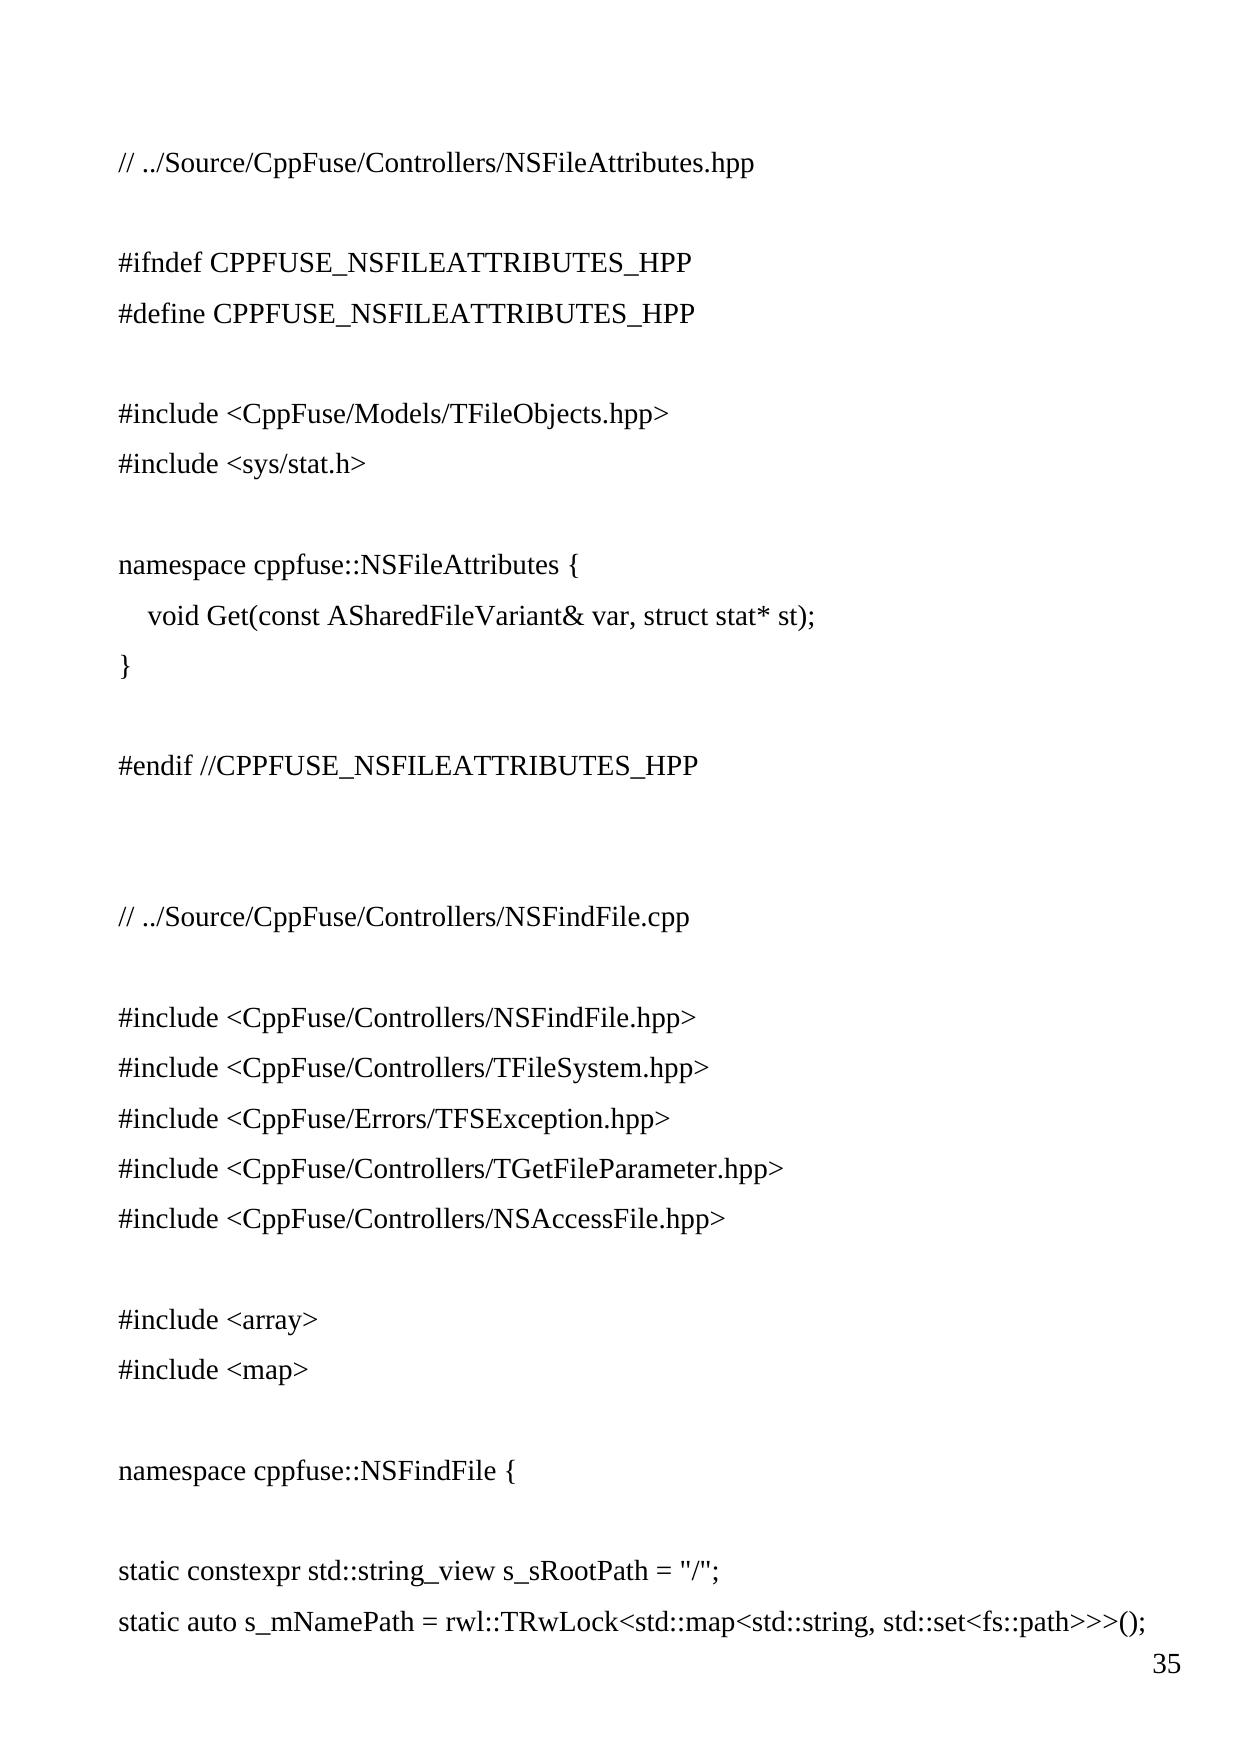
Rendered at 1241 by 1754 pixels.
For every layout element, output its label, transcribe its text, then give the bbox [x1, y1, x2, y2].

text #include <sys/stat.h> [118, 447, 1181, 480]
text namespace cppfuse::NSFindFile { [118, 1453, 1181, 1486]
text } [118, 648, 1181, 681]
text #ifndef CPPFUSE_NSFILEATTRIBUTES_HPP [118, 245, 1181, 279]
text void Get(const ASharedFileVariant& var, struct stat* st); [118, 598, 1181, 631]
text #include <CppFuse/Models/TFileObjects.hpp> [118, 396, 1181, 430]
text #endif //CPPFUSE_NSFILEATTRIBUTES_HPP [118, 748, 1181, 782]
text static constexpr std::string_view s_sRootPath = "/"; [118, 1553, 1181, 1587]
text #define CPPFUSE_NSFILEATTRIBUTES_HPP [118, 296, 1181, 329]
text static auto s_mNamePath = rwl::TRwLock<std::map<std::string, std::set<fs::path>>>(); [118, 1604, 1181, 1637]
text // ../Source/CppFuse/Controllers/NSFindFile.cpp [118, 899, 1181, 933]
text #include <CppFuse/Errors/TFSException.hpp> [118, 1101, 1181, 1134]
text #include <CppFuse/Controllers/NSFindFile.hpp> [118, 1000, 1181, 1034]
text #include <CppFuse/Controllers/NSAccessFile.hpp> [118, 1201, 1181, 1235]
text #include <CppFuse/Controllers/TGetFileParameter.hpp> [118, 1151, 1181, 1184]
text #include <array> [118, 1302, 1181, 1336]
text namespace cppfuse::NSFileAttributes { [118, 547, 1181, 581]
text #include <map> [118, 1352, 1181, 1386]
text // ../Source/CppFuse/Controllers/NSFileAttributes.hpp [118, 145, 1181, 178]
text #include <CppFuse/Controllers/TFileSystem.hpp> [118, 1050, 1181, 1084]
